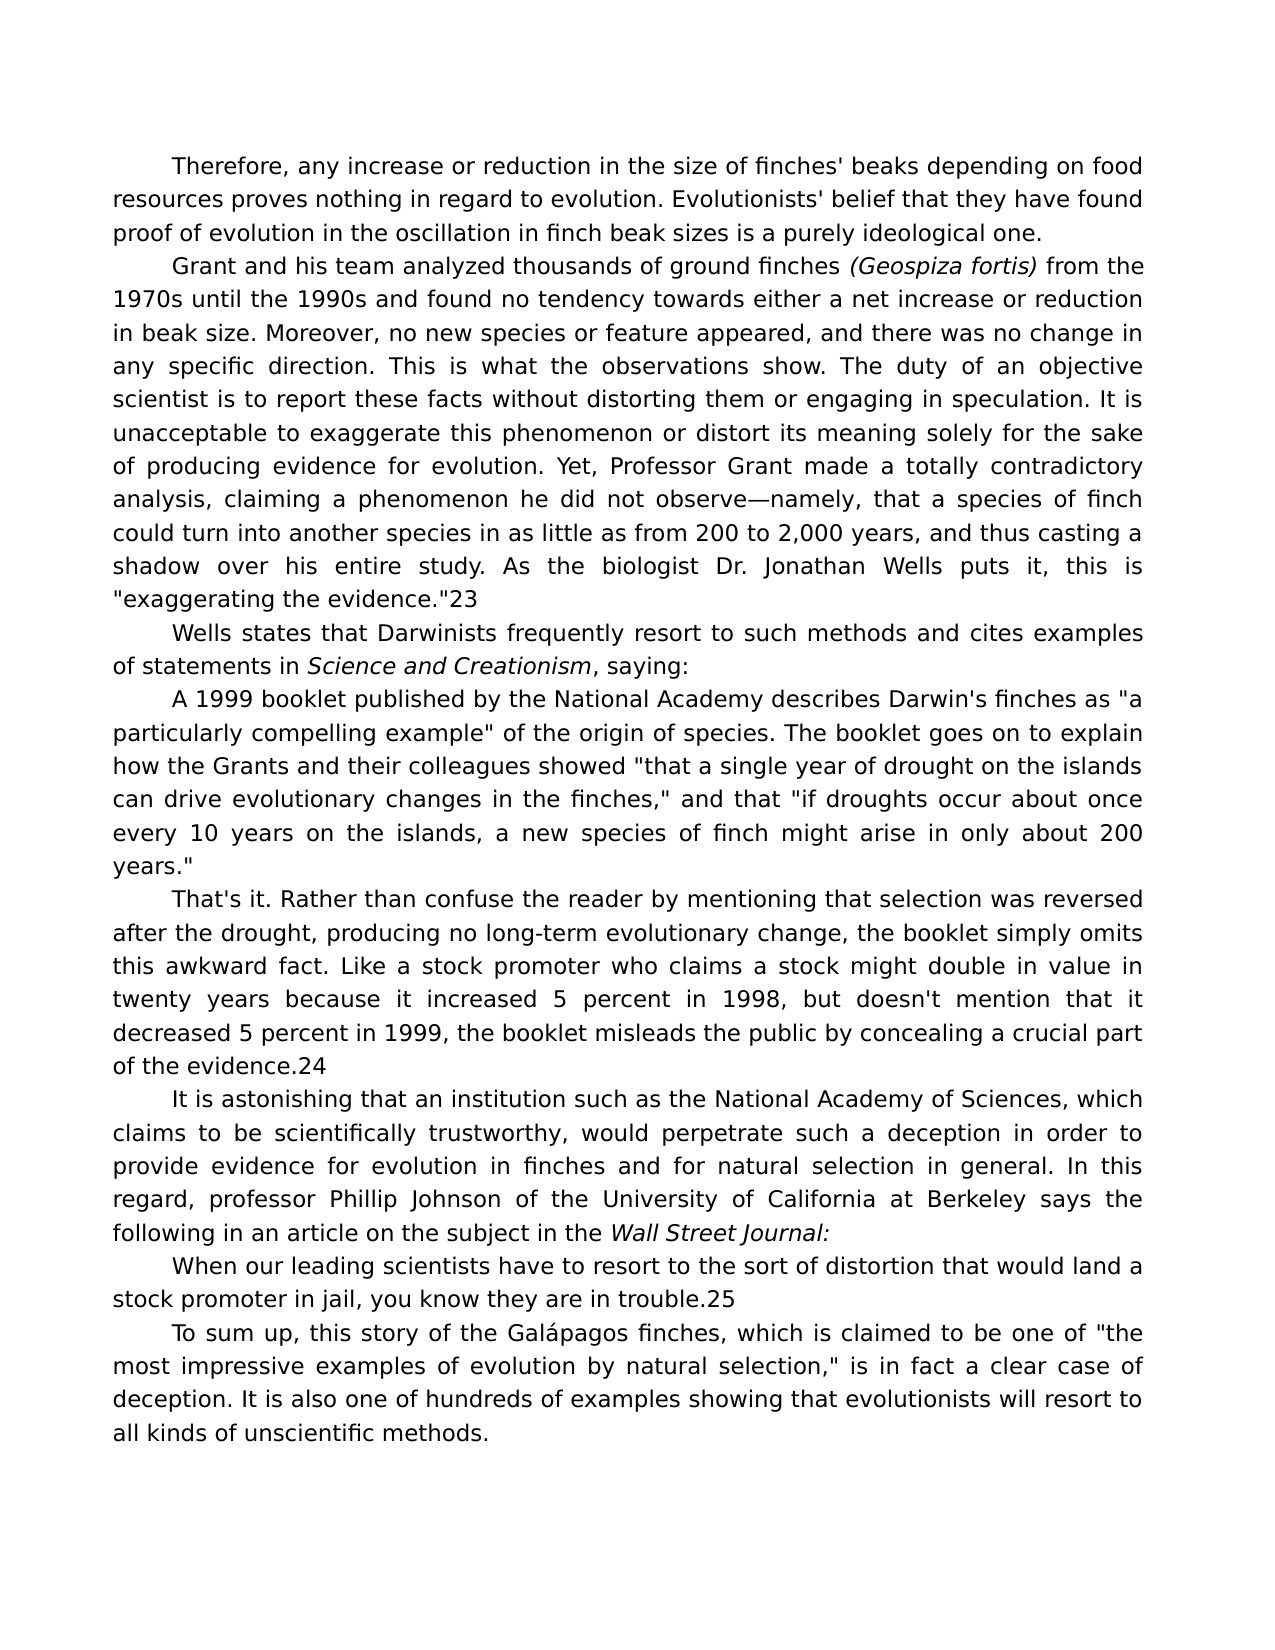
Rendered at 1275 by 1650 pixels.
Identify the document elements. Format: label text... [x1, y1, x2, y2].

text Grant and his team analyzed thousands of ground finches (Geospiza fortis) from the 1970s until the 1990s and found no tendency towards either a net increase or reduction in beak size. Moreover, no new species or feature appeared, and there was no change in any specific direction. This is what the observations show. The duty of an objective scientist is to report these facts without distorting them or engaging in speculation. It is unacceptable to exaggerate this phenomenon or distort its meaning solely for the sake of producing evidence for evolution. Yet, Professor Grant made a totally contradictory analysis, claiming a phenomenon he did not observe—namely, that a species of finch could turn into another species in as little as from 200 to 2,000 years, and thus casting a shadow over his entire study. As the biologist Dr. Jonathan Wells puts it, this is "exaggerating the evidence."23 [112, 248, 1145, 614]
text That's it. Rather than confuse the reader by mentioning that selection was reversed after the drought, producing no long-term evolutionary change, the booklet simply omits this awkward fact. Like a stock promoter who claims a stock might double in value in twenty years because it increased 5 percent in 1998, but doesn't mention that it decreased 5 percent in 1999, the booklet misleads the public by concealing a crucial part of the evidence.24 [112, 881, 1145, 1081]
text Wells states that Darwinists frequently resort to such methods and cites examples of statements in Science and Creationism, saying: [112, 614, 1145, 681]
text To sum up, this story of the Galápagos finches, which is claimed to be one of "the most impressive examples of evolution by natural selection," is in fact a clear case of deception. It is also one of hundreds of examples showing that evolutionists will resort to all kinds of unscientific methods. [112, 1314, 1145, 1448]
text A 1999 booklet published by the National Academy describes Darwin's finches as "a particularly compelling example" of the origin of species. The booklet goes on to explain how the Grants and their colleagues showed "that a single year of drought on the islands can drive evolutionary changes in the finches," and that "if droughts occur about once every 10 years on the islands, a new species of finch might arise in only about 200 years." [112, 681, 1145, 881]
text When our leading scientists have to resort to the sort of distortion that would land a stock promoter in jail, you know they are in trouble.25 [112, 1248, 1145, 1314]
text It is astonishing that an institution such as the National Academy of Sciences, which claims to be scientifically trustworthy, would perpetrate such a deception in order to provide evidence for evolution in finches and for natural selection in general. In this regard, professor Phillip Johnson of the University of California at Berkeley says the following in an article on the subject in the Wall Street Journal: [112, 1081, 1145, 1248]
text Therefore, any increase or reduction in the size of finches' beaks depending on food resources proves nothing in regard to evolution. Evolutionists' belief that they have found proof of evolution in the oscillation in finch beak sizes is a purely ideological one. [112, 148, 1145, 248]
